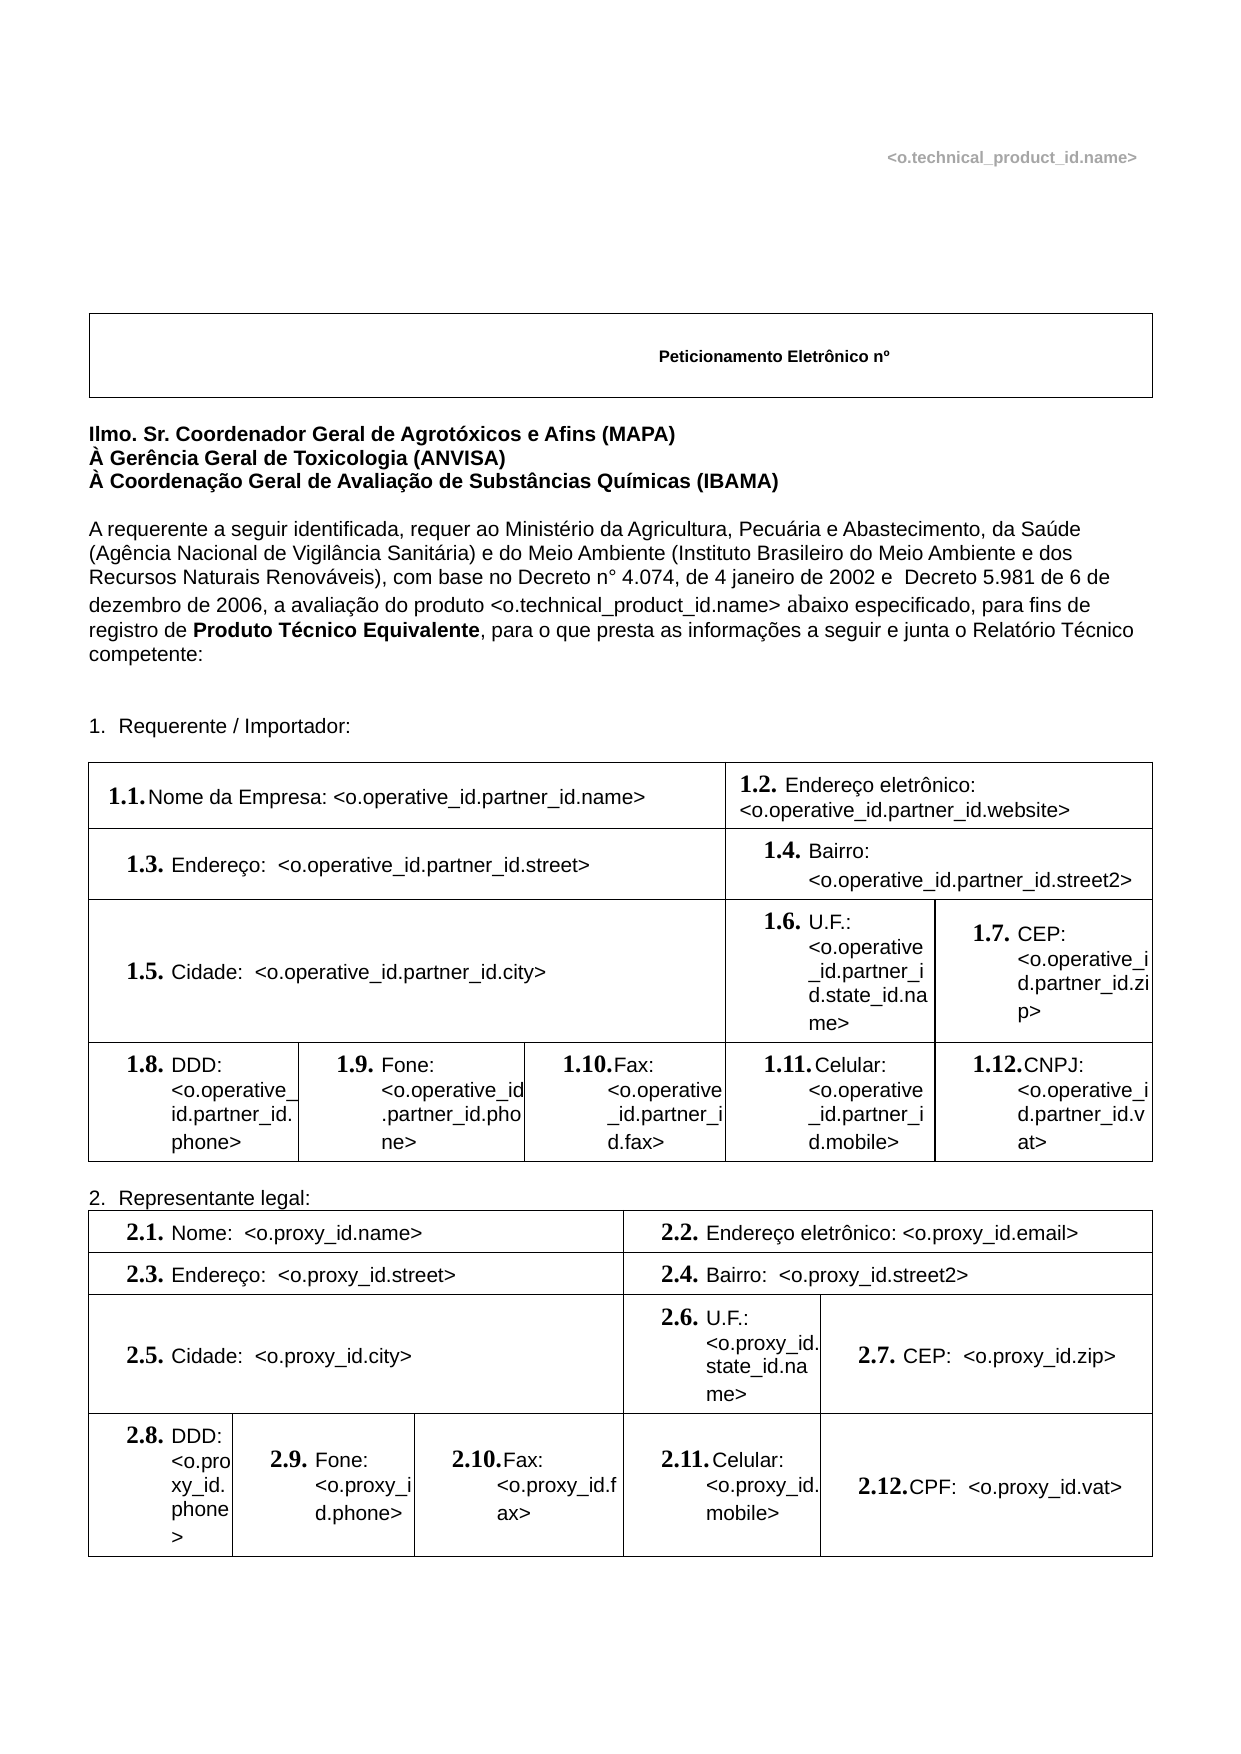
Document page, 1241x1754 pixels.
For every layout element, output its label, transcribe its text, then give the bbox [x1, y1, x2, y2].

text À Coordenação Geral de Avaliação de Substâncias Químicas (IBAMA) [89, 469, 1152, 493]
table_header Endereço eletrônico: <o.proxy_id.email> [624, 1211, 1152, 1252]
table_cell CNPJ: <o.operative_id.partner_id.vat> [936, 1043, 1152, 1161]
table_cell U.F.: <o.proxy_id.state_id.name> [624, 1295, 820, 1413]
table_cell Bairro: <o.proxy_id.street2> [624, 1253, 1152, 1294]
table_cell Celular: <o.proxy_id.mobile> [624, 1414, 820, 1556]
table_cell Endereço: <o.proxy_id.street> [89, 1253, 623, 1294]
table_header Endereço eletrônico: <o.operative_id.partner_id.website> [726, 763, 1152, 828]
table_cell DDD: <o.proxy_id.phone> [89, 1414, 232, 1556]
table_cell Celular: <o.operative_id.partner_id.mobile> [726, 1043, 934, 1161]
text À Gerência Geral de Toxicologia (ANVISA) [89, 445, 1211, 469]
table_cell Cidade: <o.operative_id.partner_id.city> [89, 900, 725, 1042]
table_cell DDD: <o.operative_id.partner_id.phone> [89, 1043, 298, 1161]
table_cell Bairro: <o.operative_id.partner_id.street2> [726, 829, 1152, 899]
table_header Nome: <o.proxy_id.name> [89, 1211, 623, 1252]
table_cell U.F.: <o.operative_id.partner_id.state_id.name> [726, 900, 934, 1042]
table_header <for each="process in processes(o, 'IBAMA')"> Peticionamento Eletrônico nº<process.petitioning_number> </for> [90, 314, 1152, 397]
table_cell CEP: <o.operative_id.partner_id.zip> [936, 900, 1152, 1042]
table_cell Fone: <o.operative_id.partner_id.phone> [299, 1043, 524, 1161]
table_header Nome da Empresa: <o.operative_id.partner_id.name> [89, 763, 725, 828]
table_cell CPF: <o.proxy_id.vat> [821, 1414, 1152, 1556]
text A requerente a seguir identificada, requer ao Ministério da Agricultura, Pecuária e Abastecimento, da Saúde (Agência Nacional de Vigilância Sanitária) e do Meio Ambiente (Instituto Brasileiro do Meio Ambiente e dos Recursos Naturais Renováveis), com base no Decreto n° 4.074, de 4 janeiro de 2002 e Decreto 5.981 de 6 de dezembro de 2006, a avaliação do produto <o.technical_product_id.name> abaixo especificado, para fins de registro de Produto Técnico Equivalente, para o que presta as informações a seguir e junta o Relatório Técnico competente: [89, 517, 1152, 666]
table_cell Fone: <o.proxy_id.phone> [233, 1414, 414, 1556]
text <setLang('pt_BR')> [89, 260, 1152, 284]
table_cell Fax: <o.operative_id.partner_id.fax> [525, 1043, 725, 1161]
table_cell CEP: <o.proxy_id.zip> [821, 1295, 1152, 1413]
list Requerente / Importador: [89, 714, 1211, 738]
table_cell Endereço: <o.operative_id.partner_id.street> [89, 829, 725, 899]
list Representante legal: [89, 1186, 1211, 1210]
text Ilmo. Sr. Coordenador Geral de Agrotóxicos e Afins (MAPA) [89, 421, 1152, 445]
table_cell Cidade: <o.proxy_id.city> [89, 1295, 623, 1413]
table_cell Fax: <o.proxy_id.fax> [415, 1414, 623, 1556]
